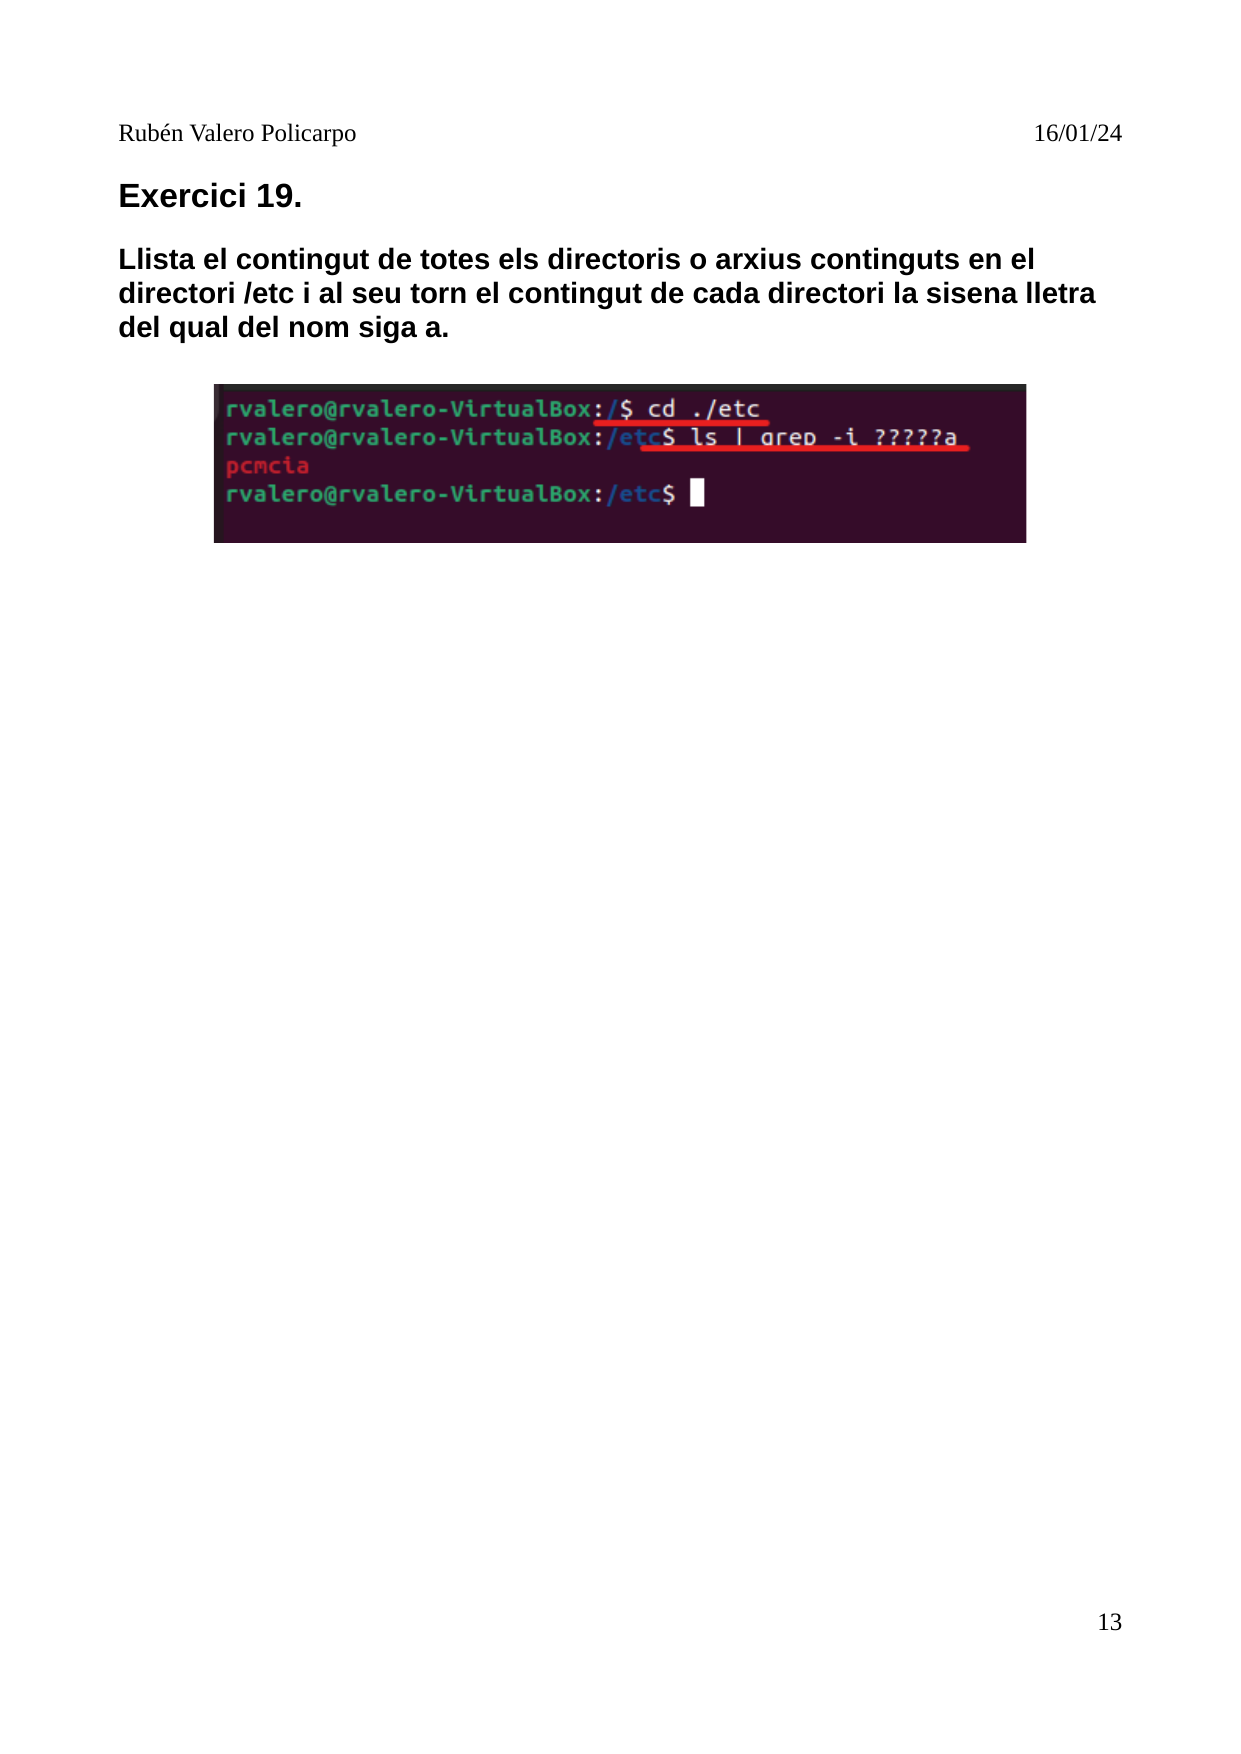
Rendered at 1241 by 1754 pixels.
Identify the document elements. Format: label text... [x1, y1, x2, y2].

subtitle Exercici 19. [118, 176, 1122, 215]
subtitle Llista el contingut de totes els directoris o arxius continguts en el directori /etc i al seu torn el contingut de cada directori la sisena lletra del qual del nom siga a. [118, 242, 1122, 343]
picture [213, 384, 1027, 543]
